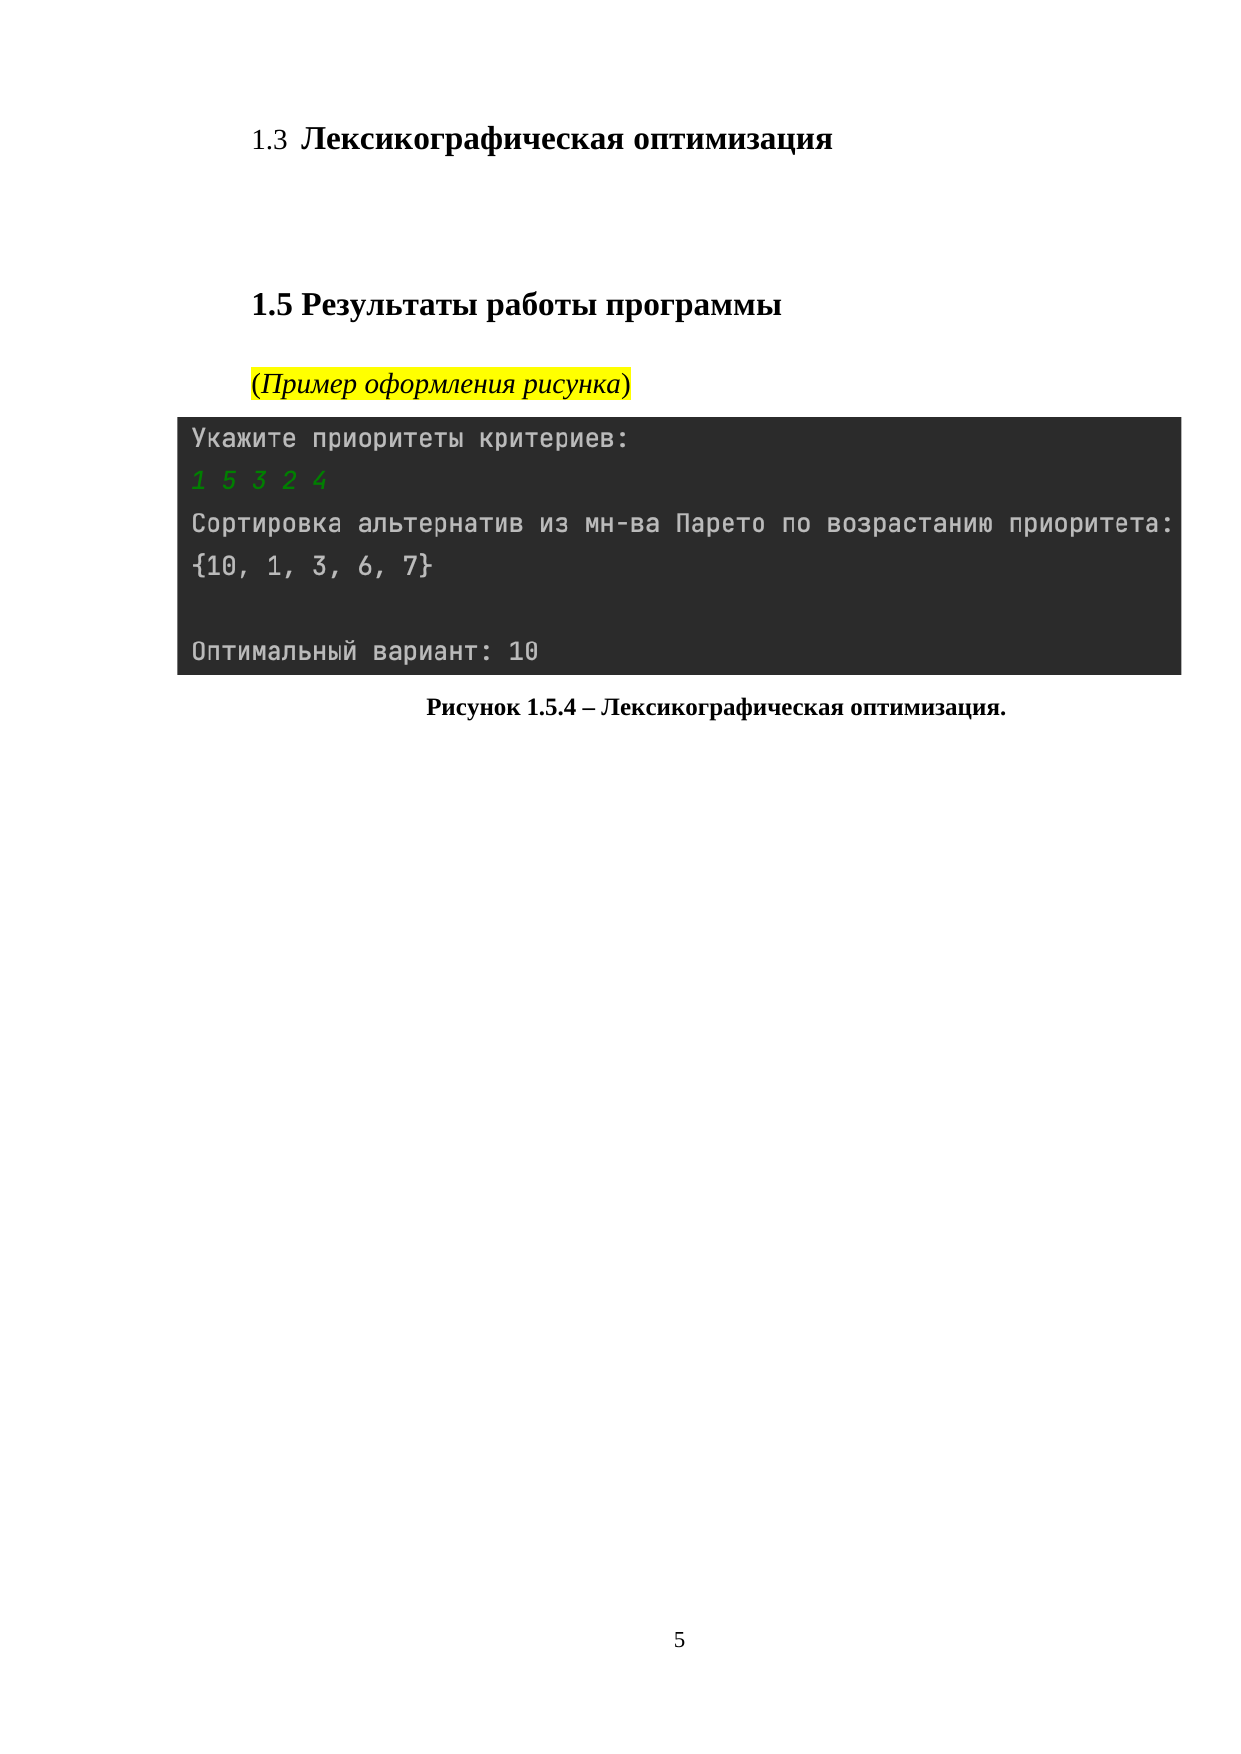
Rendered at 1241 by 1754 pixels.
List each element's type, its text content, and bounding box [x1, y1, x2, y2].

subtitle 1.5 Результаты работы программы [177, 284, 1181, 322]
text (Пример оформления рисунка) [177, 367, 1181, 400]
picture [177, 417, 1182, 675]
subtitle Лексикографическая оптимизация [251, 118, 1181, 156]
text Рисунок 1.5.4 – Лексикографическая оптимизация. [177, 692, 1181, 720]
